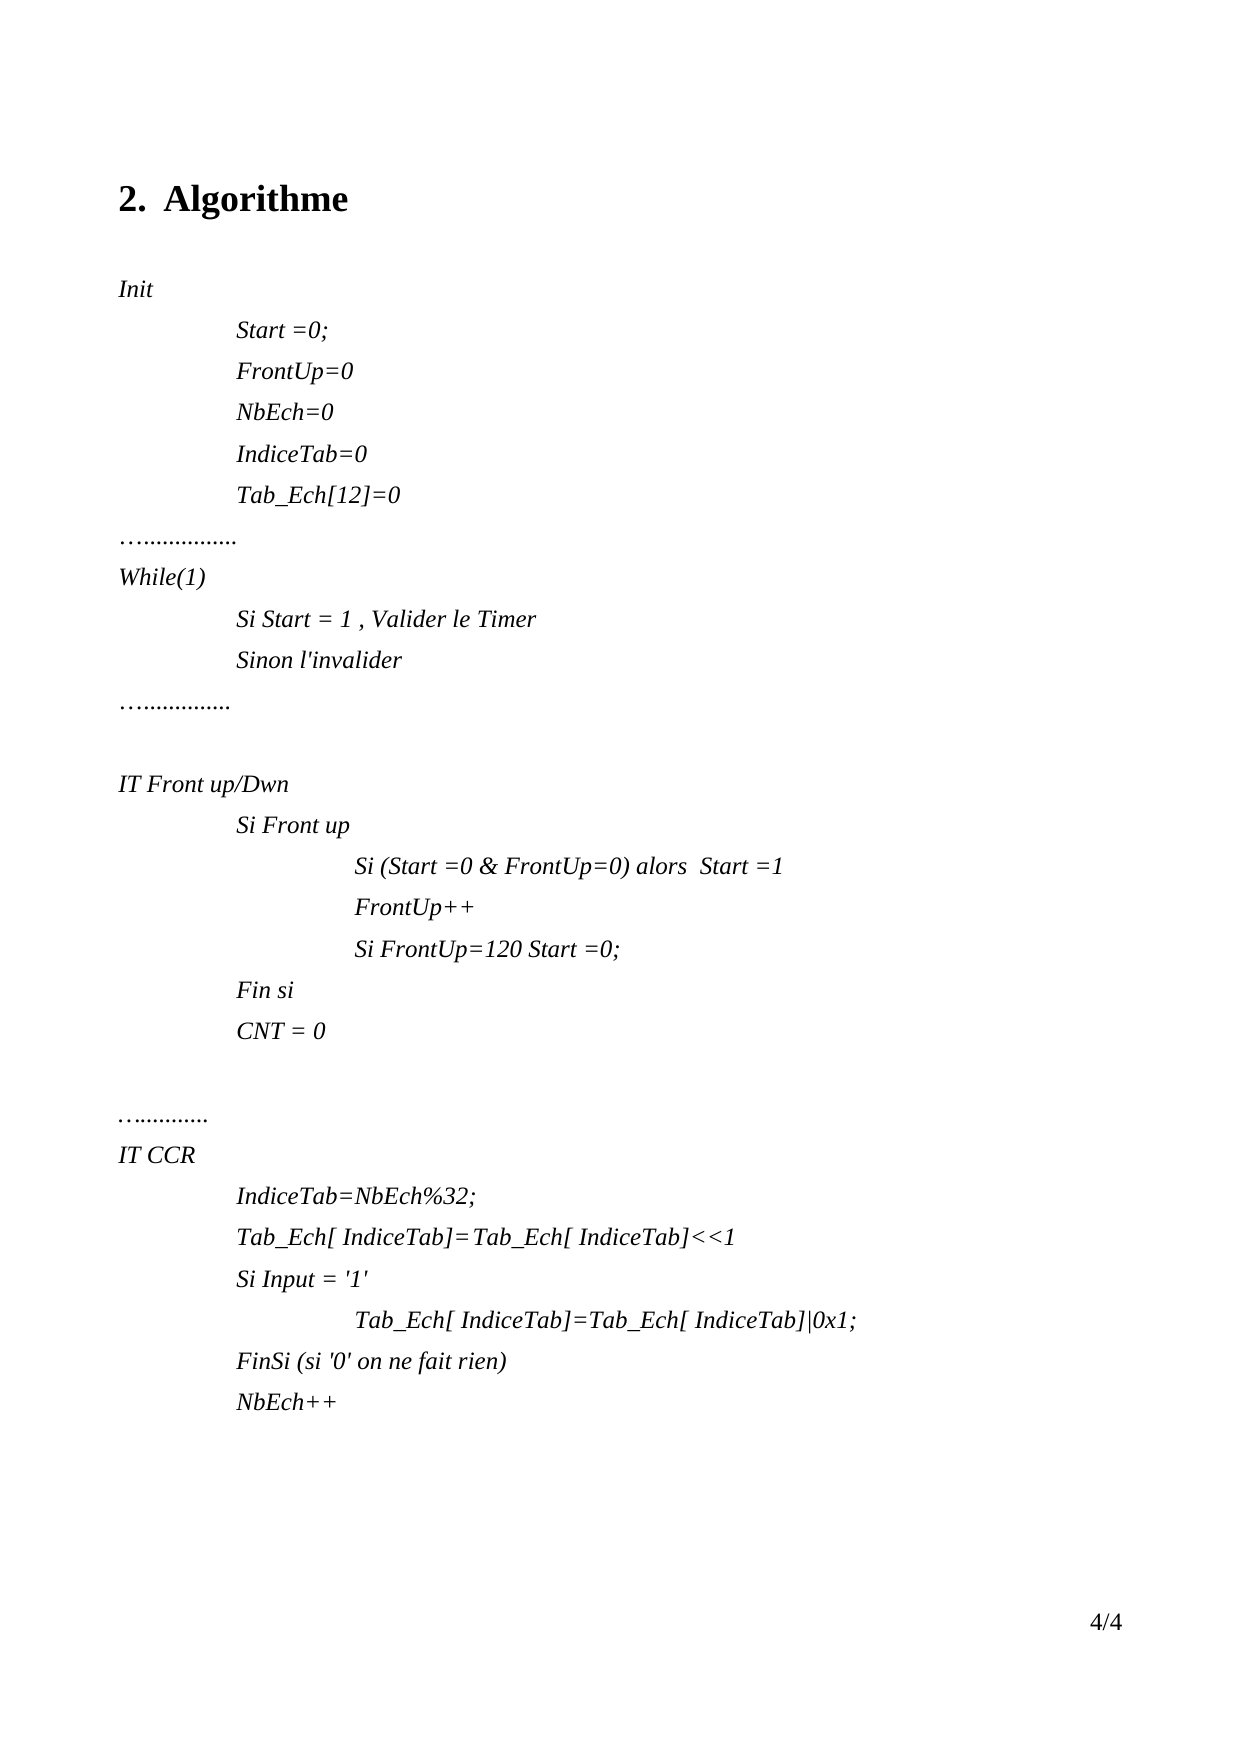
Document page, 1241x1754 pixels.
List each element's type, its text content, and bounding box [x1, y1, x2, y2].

text IT CCR [118, 1140, 1122, 1169]
text Si Front up [118, 810, 1122, 839]
text Tab_Ech[12]=0 [118, 480, 1122, 509]
text Start =0; [118, 315, 1122, 344]
text Si (Start =0 & FrontUp=0) alors Start =1 [118, 851, 1122, 880]
text IndiceTab=0 [118, 439, 1122, 467]
text FinSi (si '0' on ne fait rien) [118, 1346, 1122, 1375]
text NbEch++ [118, 1387, 1122, 1416]
text Sinon l'invalider [118, 645, 1122, 674]
text ….............. [118, 686, 1122, 715]
text While(1) [118, 562, 1122, 591]
text Si FrontUp=120 Start =0; [118, 934, 1122, 962]
text IT Front up/Dwn [118, 769, 1122, 797]
text …........... [118, 1099, 1122, 1127]
text IndiceTab=NbEch%32; [118, 1181, 1122, 1210]
text Si Input = '1' [118, 1264, 1122, 1292]
text Tab_Ech[ IndiceTab]=Tab_Ech[ IndiceTab]|0x1; [118, 1305, 1122, 1334]
text Init [118, 274, 1122, 302]
text CNT = 0 [118, 1016, 1122, 1045]
text …............... [118, 521, 1122, 550]
text Si Start = 1 , Valider le Timer [118, 604, 1122, 632]
text Fin si [118, 975, 1122, 1004]
text Tab_Ech[ IndiceTab]= Tab_Ech[ IndiceTab]<<1 [118, 1222, 1122, 1251]
subtitle Algorithme [118, 176, 1122, 220]
text NbEch=0 [118, 397, 1122, 426]
text FrontUp=0 [118, 356, 1122, 385]
text FrontUp++ [118, 892, 1122, 921]
